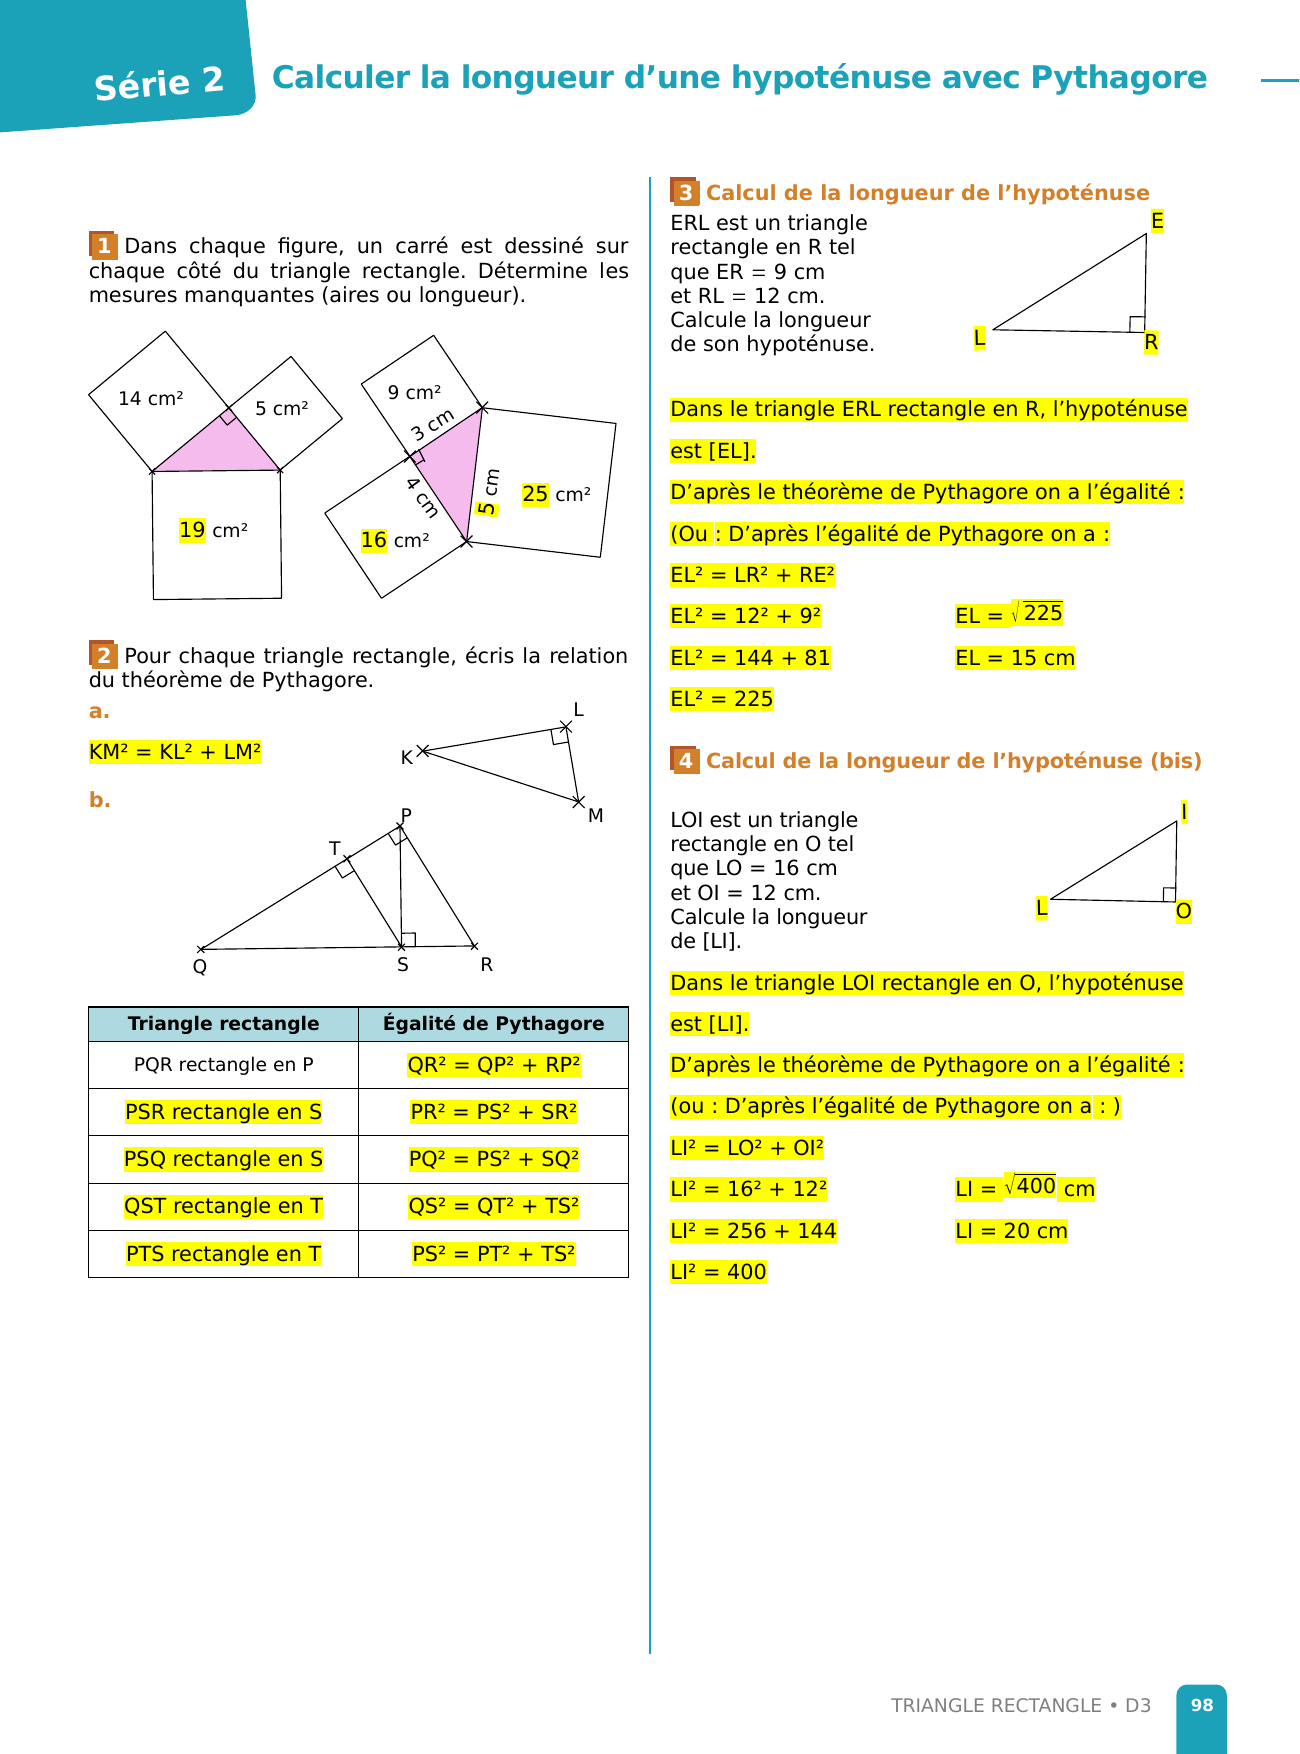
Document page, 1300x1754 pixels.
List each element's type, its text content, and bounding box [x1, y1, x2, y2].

list D’après le théorème de Pythagore on a l’égalité : [670, 1036, 1211, 1077]
subtitle Dans chaque figure, un carré est dessiné sur chaque côté du triangle rectangle. Détermine les mesures manquantes (aires ou longueur). [88, 231, 629, 307]
table_cell PSQ rectangle en S [89, 1136, 358, 1183]
table_cell PTS rectangle en T [89, 1231, 358, 1277]
table_cell QS² = QT² + TS² [359, 1184, 628, 1230]
text LI = 20 cm [955, 1202, 1211, 1243]
text [568, 723, 629, 764]
text KM² = KL² + LM² [88, 723, 563, 764]
table_cell PS² = PT² + TS² [359, 1231, 628, 1277]
list EL² = LR² + RE² [670, 546, 926, 587]
text LI = cm [955, 1160, 1211, 1202]
subtitle Pour chaque triangle rectangle, écris la relation du théorème de Pythagore. [88, 640, 629, 693]
list EL = [955, 587, 1211, 628]
list LI² = 16² + 12² [670, 1160, 926, 1202]
list Dans le triangle LOI rectangle en O, l’hypoténuse est [LI]. [670, 953, 1211, 1036]
list EL² = 144 + 81 [670, 628, 926, 670]
list ERL est un triangle rectangle en R tel que ER = 9 cm et RL = 12 cm. Calcule la longueur de son hypoténuse. [670, 211, 1037, 357]
subtitle Calcul de la longueur de l’hypoténuse [696, 177, 1211, 205]
list LI² = 256 + 144 [670, 1202, 926, 1243]
table_cell PSR rectangle en S [89, 1089, 358, 1135]
list D’après le théorème de Pythagore on a l’égalité : [670, 463, 1211, 504]
list (ou : D’après l’égalité de Pythagore on a : ) [670, 1077, 1211, 1119]
table_cell PQR rectangle en P [89, 1042, 358, 1088]
list EL = 15 cm [955, 628, 1211, 670]
list EL² = 225 [670, 670, 926, 711]
subtitle Calcul de la longueur de l’hypoténuse (bis) [696, 746, 1205, 773]
text LI² = 400 [670, 1243, 926, 1284]
table_header Triangle rectangle [89, 1008, 358, 1041]
text [428, 731, 571, 764]
table_cell QR² = QP² + RP² [359, 1042, 628, 1088]
list EL² = 12² + 9² [670, 587, 926, 628]
list LOI est un triangle rectangle en O tel que LO = 16 cm et OI = 12 cm. Calcule la longueur de [LI]. [670, 808, 1205, 953]
table_cell PR² = PS² + SR² [359, 1089, 628, 1135]
table_header Égalité de Pythagore [359, 1008, 628, 1041]
list (Ou : D’après l’égalité de Pythagore on a : [670, 504, 1211, 546]
list LI² = LO² + OI² [670, 1119, 926, 1160]
list Dans le triangle ERL rectangle en R, l’hypoténuse est [EL]. [670, 380, 1211, 463]
table_cell PQ² = PS² + SQ² [359, 1136, 628, 1183]
table_cell QST rectangle en T [89, 1184, 358, 1230]
